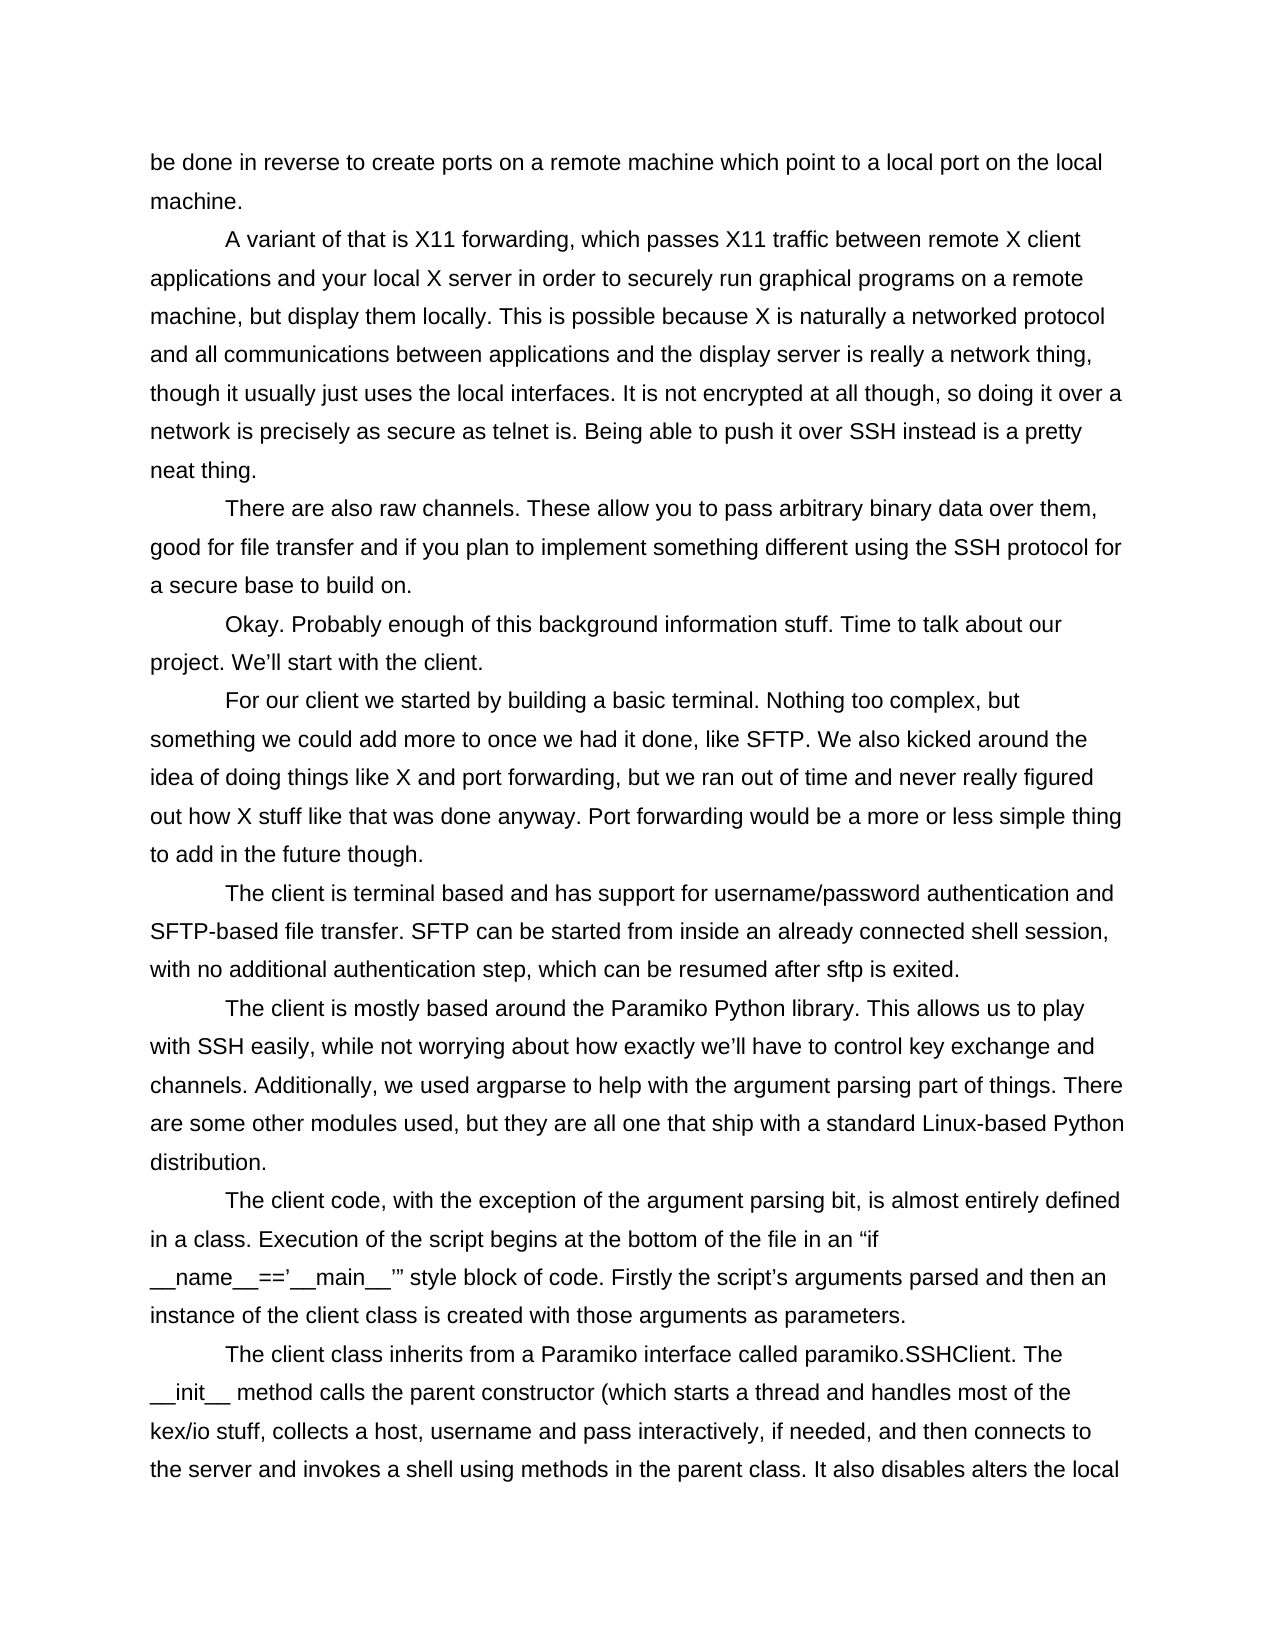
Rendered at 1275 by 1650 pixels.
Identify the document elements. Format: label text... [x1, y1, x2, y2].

text be done in reverse to create ports on a remote machine which point to a local port on the local machine. [150, 150, 1125, 214]
text The client is mostly based around the Paramiko Python library. This allows us to play with SSH easily, while not worrying about how exactly we’ll have to control key exchange and channels. Additionally, we used argparse to help with the argument parsing part of things. There are some other modules used, but they are all one that ship with a standard Linux-based Python distribution. [150, 996, 1125, 1175]
text For our client we started by building a basic terminal. Nothing too complex, but something we could add more to once we had it done, like SFTP. We also kicked around the idea of doing things like X and port forwarding, but we ran out of time and never really figured out how X stuff like that was done anyway. Port forwarding would be a more or less simple thing to add in the future though. [150, 688, 1125, 867]
text The client is terminal based and has support for username/password authentication and SFTP-based file transfer. SFTP can be started from inside an already connected shell session, with no additional authentication step, which can be resumed after sftp is exited. [150, 880, 1125, 983]
text There are also raw channels. These allow you to pass arbitrary binary data over them, good for file transfer and if you plan to implement something different using the SSH protocol for a secure base to build on. [150, 496, 1125, 598]
text Okay. Probably enough of this background information stuff. Time to talk about our project. We’ll start with the client. [150, 611, 1125, 675]
text The client code, with the exception of the argument parsing bit, is almost entirely defined in a class. Execution of the script begins at the bottom of the file in an “if __name__==’__main__’” style block of code. Firstly the script’s arguments parsed and then an instance of the client class is created with those arguments as parameters. [150, 1188, 1125, 1329]
text A variant of that is X11 forwarding, which passes X11 traffic between remote X client applications and your local X server in order to securely run graphical programs on a remote machine, but display them locally. This is possible because X is naturally a networked protocol and all communications between applications and the display server is really a network thing, though it usually just uses the local interfaces. It is not encrypted at all though, so doing it over a network is precisely as secure as telnet is. Being able to push it over SSH instead is a pretty neat thing. [150, 227, 1125, 483]
text The client class inherits from a Paramiko interface called paramiko.SSHClient. The __init__ method calls the parent constructor (which starts a thread and handles most of the kex/io stuff, collects a host, username and pass interactively, if needed, and then connects to the server and invokes a shell using methods in the parent class. It also disables alters the local [150, 1342, 1125, 1482]
